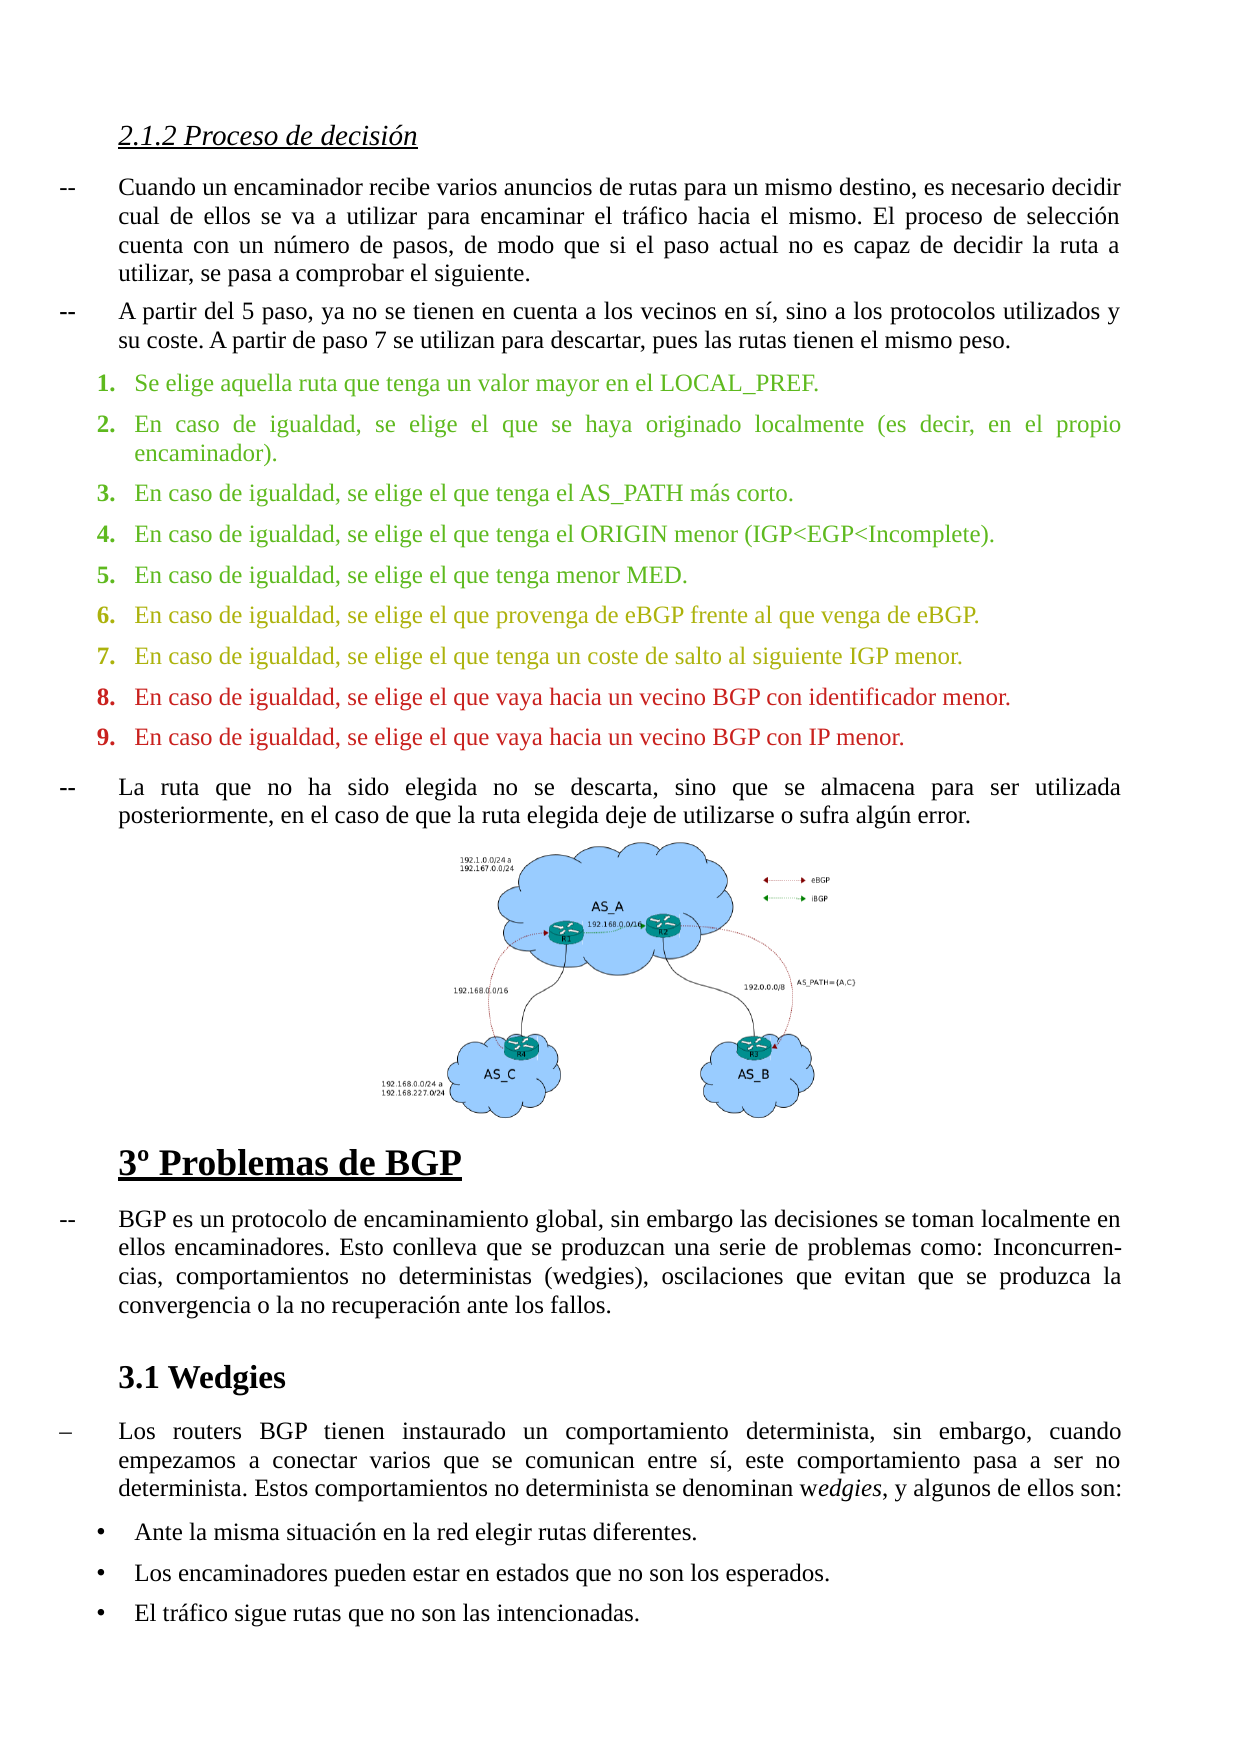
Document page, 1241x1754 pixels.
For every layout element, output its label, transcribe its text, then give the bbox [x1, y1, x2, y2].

text -- BGP es un protocolo de encaminamiento global, sin embargo las decisiones se toman localmente en ellos encaminadores. Esto conlleva que se produzcan una serie de problemas como: Inconcurren-cias, comportamientos no deterministas (wedgies), oscilaciones que evitan que se produzca la convergencia o la no recuperación ante los fallos. [59, 1204, 1122, 1319]
text -- La ruta que no ha sido elegida no se descarta, sino que se almacena para ser utilizada posteriormente, en el caso de que la ruta elegida deje de utilizarse o sufra algún error. [59, 772, 1122, 829]
text -- Cuando un encaminador recibe varios anuncios de rutas para un mismo destino, es necesario decidir cual de ellos se va a utilizar para encaminar el tráfico hacia el mismo. El proceso de selección cuenta con un número de pasos, de modo que si el paso actual no es capaz de decidir la ruta a utilizar, se pasa a comprobar el siguiente. [59, 172, 1122, 287]
picture [375, 838, 865, 1120]
list Los encaminadores pueden estar en estados que no son los esperados. [97, 1558, 1122, 1586]
text – Los routers BGP tienen instaurado un comportamiento determinista, sin embargo, cuando empezamos a conectar varios que se comunican entre sí, este comportamiento pasa a ser no determinista. Estos comportamientos no determinista se denominan wedgies, y algunos de ellos son: [59, 1416, 1122, 1502]
list El tráfico sigue rutas que no son las intencionadas. [97, 1598, 1122, 1627]
text 2.1.2 Proceso de decisión [118, 118, 1122, 152]
list En caso de igualdad, se elige el que tenga el AS_PATH más corto. [97, 478, 1122, 507]
list En caso de igualdad, se elige el que vaya hacia un vecino BGP con identificador menor. [97, 682, 1122, 710]
list En caso de igualdad, se elige el que provenga de eBGP frente al que venga de eBGP. [97, 600, 1122, 629]
list En caso de igualdad, se elige el que tenga el ORIGIN menor (IGP<EGP<Incomplete). [97, 519, 1122, 548]
list En caso de igualdad, se elige el que se haya originado localmente (es decir, en el propio encaminador). [97, 409, 1122, 467]
list Ante la misma situación en la red elegir rutas diferentes. [97, 1517, 1122, 1546]
text 3º Problemas de BGP [118, 879, 1122, 1183]
list En caso de igualdad, se elige el que vaya hacia un vecino BGP con IP menor. [97, 722, 1122, 751]
list Se elige aquella ruta que tenga un valor mayor en el LOCAL_PREF. [97, 368, 1122, 397]
list En caso de igualdad, se elige el que tenga un coste de salto al siguiente IGP menor. [97, 641, 1122, 670]
list En caso de igualdad, se elige el que tenga menor MED. [97, 560, 1122, 588]
text 3.1 Wedgies [118, 1357, 1122, 1395]
text -- A partir del 5 paso, ya no se tienen en cuenta a los vecinos en sí, sino a los protocolos utilizados y su coste. A partir de paso 7 se utilizan para descartar, pues las rutas tienen el mismo peso. [59, 296, 1122, 354]
